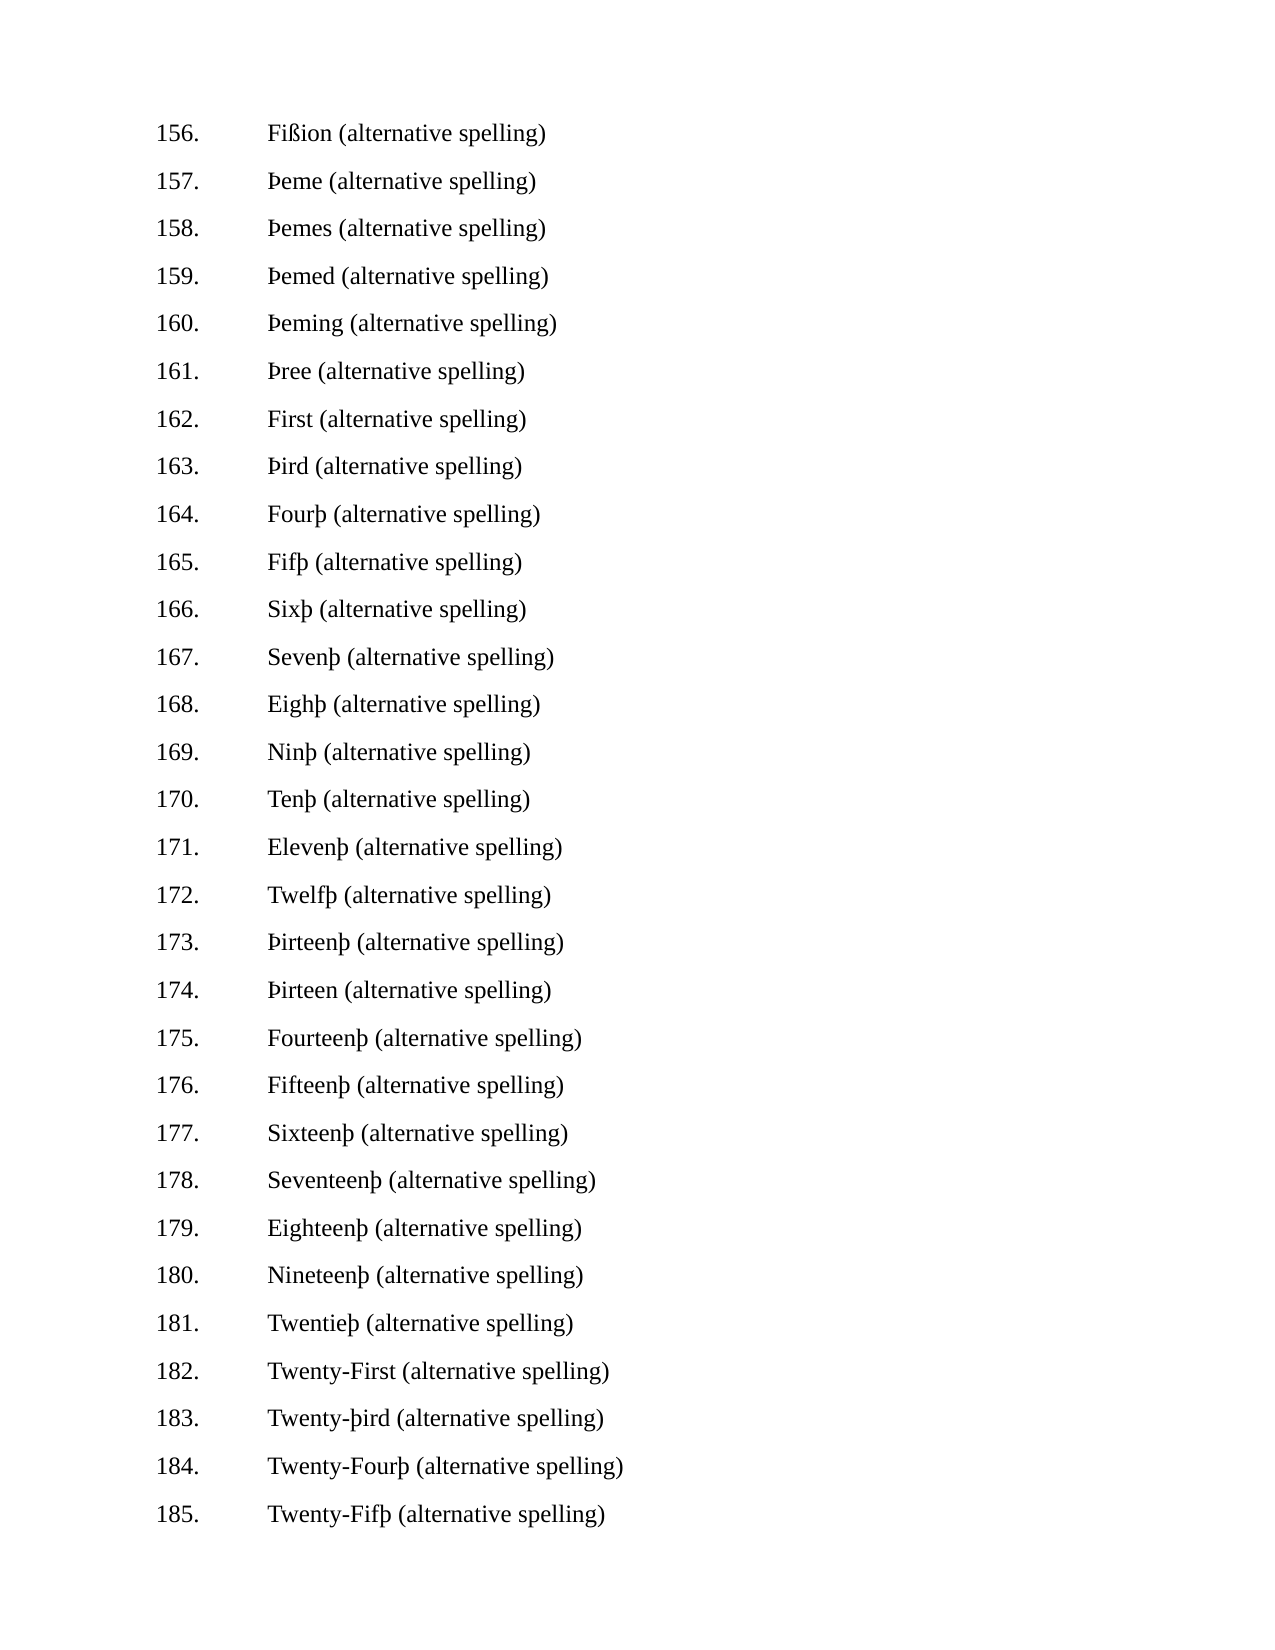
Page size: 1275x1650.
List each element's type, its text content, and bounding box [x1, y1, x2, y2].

list Elevenþ (alternative spelling) [156, 832, 1157, 861]
list Þirteenþ (alternative spelling) [156, 927, 1157, 956]
list Þree (alternative spelling) [156, 356, 1157, 385]
list Fifþ (alternative spelling) [156, 547, 1157, 575]
list Ninþ (alternative spelling) [156, 737, 1157, 766]
list Nineteenþ (alternative spelling) [156, 1261, 1157, 1289]
list Eighþ (alternative spelling) [156, 689, 1157, 718]
list Þemed (alternative spelling) [156, 261, 1157, 290]
list Twenty-Fourþ (alternative spelling) [156, 1451, 1157, 1480]
list Fißion (alternative spelling) [156, 118, 1157, 147]
list First (alternative spelling) [156, 404, 1157, 432]
list Sevenþ (alternative spelling) [156, 642, 1157, 671]
list Twelfþ (alternative spelling) [156, 880, 1157, 908]
list Þeme (alternative spelling) [156, 166, 1157, 194]
list Eighteenþ (alternative spelling) [156, 1213, 1157, 1242]
list Tenþ (alternative spelling) [156, 784, 1157, 813]
list Sixteenþ (alternative spelling) [156, 1118, 1157, 1147]
list Þirteen (alternative spelling) [156, 975, 1157, 1004]
list Twenty-First (alternative spelling) [156, 1356, 1157, 1384]
list Seventeenþ (alternative spelling) [156, 1165, 1157, 1194]
list Fourþ (alternative spelling) [156, 499, 1157, 528]
list Twentieþ (alternative spelling) [156, 1308, 1157, 1337]
list Sixþ (alternative spelling) [156, 594, 1157, 623]
list Þemes (alternative spelling) [156, 213, 1157, 242]
list Þeming (alternative spelling) [156, 308, 1157, 337]
list Twenty-Fifþ (alternative spelling) [156, 1499, 1157, 1527]
list Þird (alternative spelling) [156, 451, 1157, 480]
list Fifteenþ (alternative spelling) [156, 1070, 1157, 1099]
list Fourteenþ (alternative spelling) [156, 1023, 1157, 1051]
list Twenty-þird (alternative spelling) [156, 1403, 1157, 1432]
